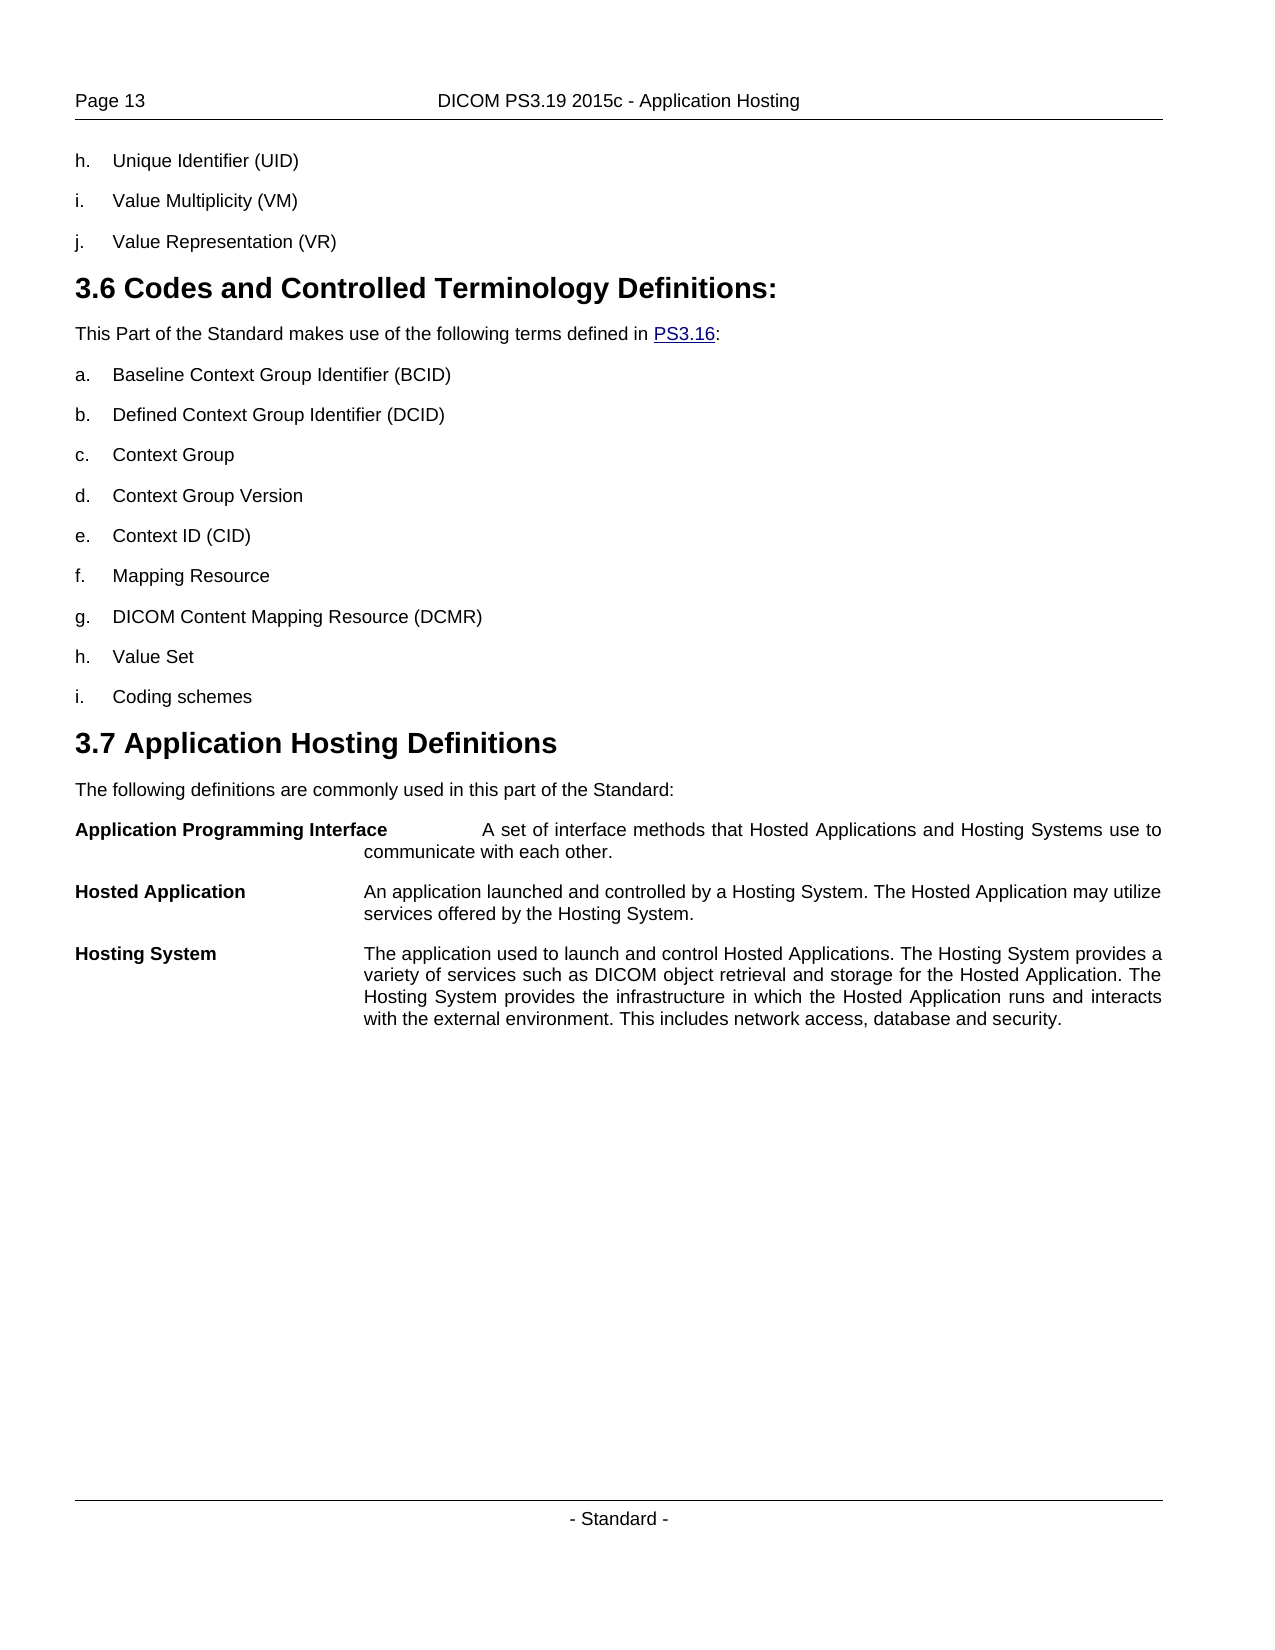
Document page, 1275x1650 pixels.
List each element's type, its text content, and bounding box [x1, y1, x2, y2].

list Context ID (CID) [75, 525, 1162, 546]
text This Part of the Standard makes use of the following terms defined in PS3.16: [75, 323, 1162, 345]
text Hosting System The application used to launch and control Hosted Applications. The Hosting System provides a variety of services such as DICOM object retrieval and storage for the Hosted Application. The Hosting System provides the infrastructure in which the Hosted Application runs and interacts with the external environment. This includes network access, database and security. [75, 943, 1162, 1029]
list DICOM Content Mapping Resource (DCMR) [75, 605, 1162, 627]
list Baseline Context Group Identifier (BCID) [75, 363, 1162, 385]
list Context Group [75, 444, 1162, 466]
text The following definitions are commonly used in this part of the Standard: [75, 779, 1162, 800]
text Application Programming Interface A set of interface methods that Hosted Applications and Hosting Systems use to communicate with each other. [75, 819, 1162, 862]
list Value Multiplicity (VM) [75, 190, 1162, 212]
list Value Representation (VR) [75, 231, 1162, 252]
list Mapping Resource [75, 565, 1162, 587]
list Defined Context Group Identifier (DCID) [75, 404, 1162, 425]
list Value Set [75, 646, 1162, 667]
list Context Group Version [75, 484, 1162, 506]
list Coding schemes [75, 686, 1162, 708]
text 3.7 Application Hosting Definitions [75, 726, 1162, 760]
list Unique Identifier (UID) [75, 150, 1162, 172]
text 3.6 Codes and Controlled Terminology Definitions: [75, 271, 1162, 304]
text Hosted Application An application launched and controlled by a Hosting System. The Hosted Application may utilize services offered by the Hosting System. [75, 881, 1162, 924]
